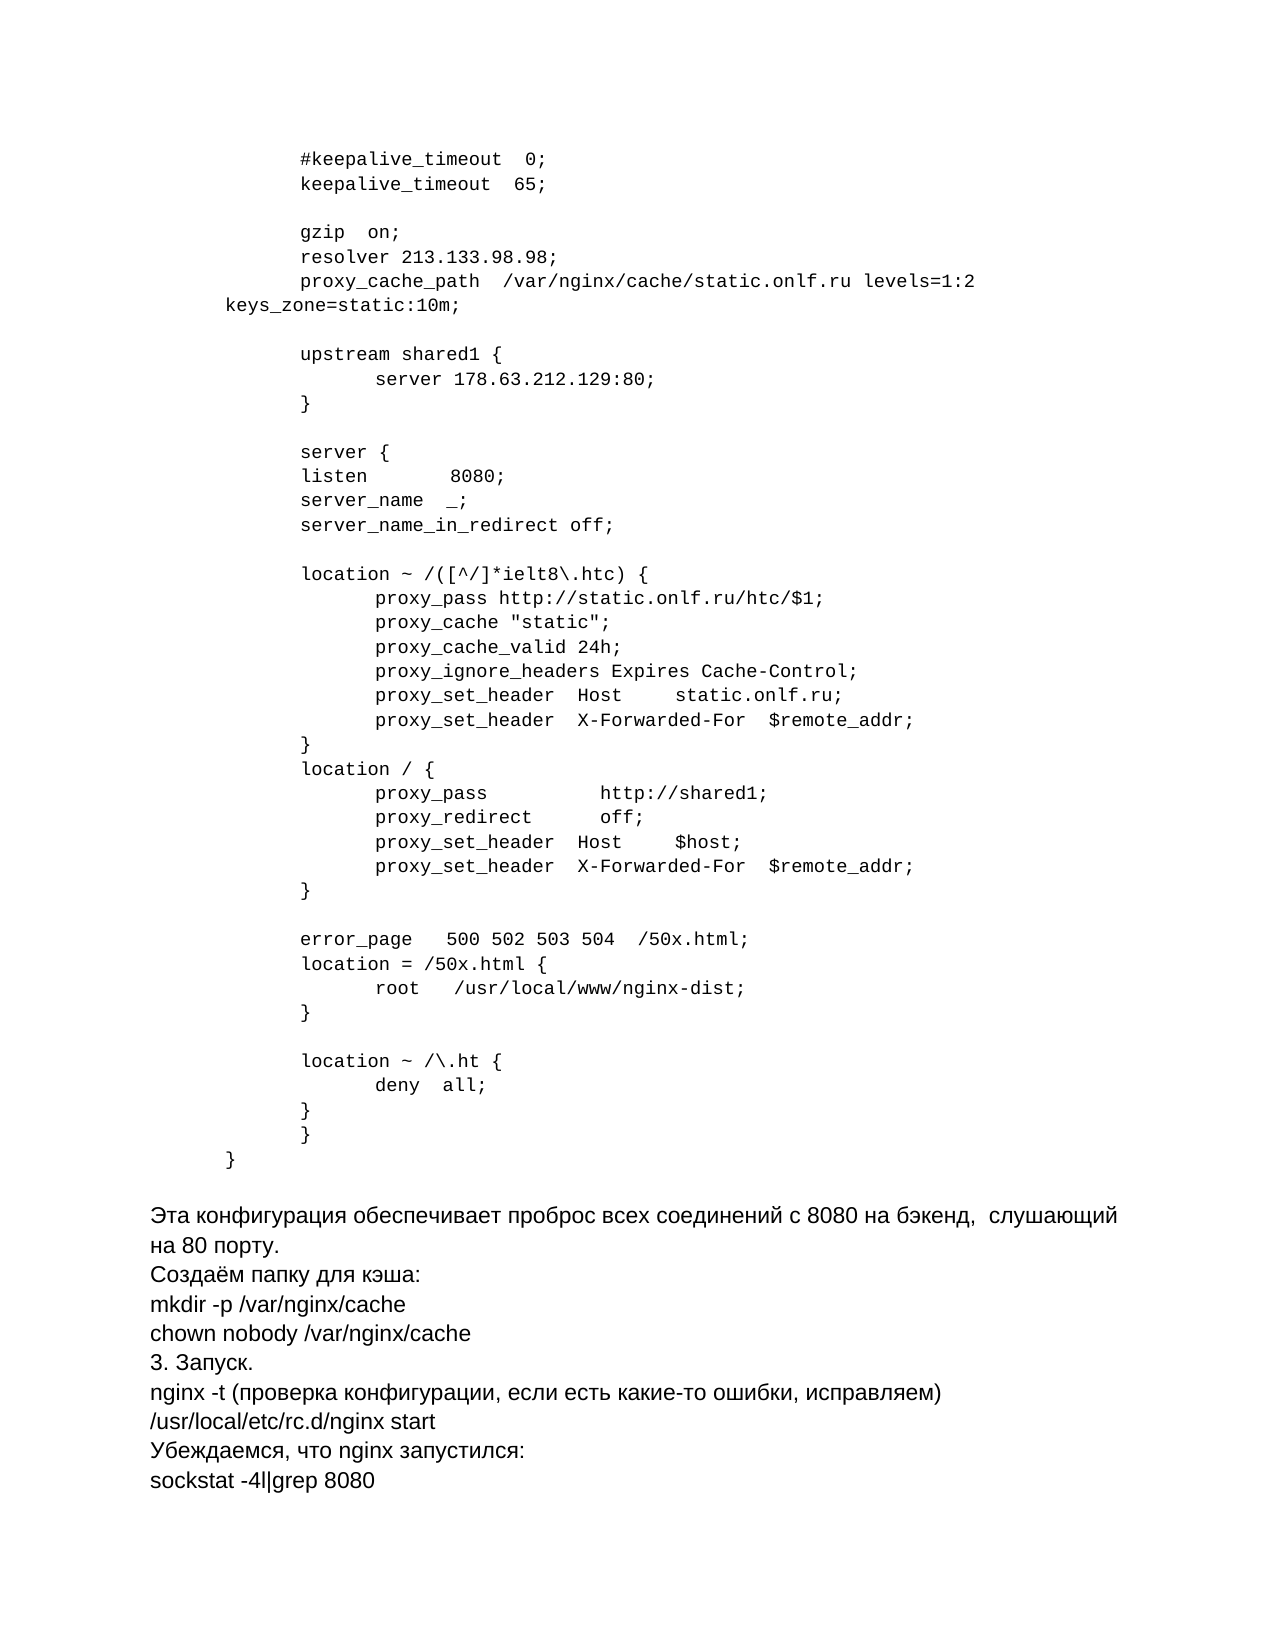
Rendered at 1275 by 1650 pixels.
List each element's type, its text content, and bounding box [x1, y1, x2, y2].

text location / { [225, 759, 1125, 781]
text chown nobody /var/nginx/cache [150, 1321, 1125, 1346]
text resolver 213.133.98.98; [225, 247, 1125, 269]
text error_page 500 502 503 504 /50x.html; [225, 930, 1125, 951]
text #keepalive_timeout 0; [225, 150, 1125, 171]
text gzip on; [225, 223, 1125, 244]
text Убеждаемся, что nginx запустился: [150, 1438, 1125, 1464]
text /usr/local/etc/rc.d/nginx start [150, 1409, 1125, 1434]
text } [225, 881, 1125, 902]
text server { [225, 442, 1125, 464]
text 3. Запуск. [150, 1350, 1125, 1376]
text proxy_cache "static"; [225, 613, 1125, 634]
text proxy_set_header X-Forwarded-For $remote_addr; [225, 711, 1125, 732]
text } [225, 1101, 1125, 1122]
text proxy_pass http://static.onlf.ru/htc/$1; [225, 589, 1125, 610]
text proxy_cache_path /var/nginx/cache/static.onlf.ru levels=1:2 keys_zone=static:10m; [225, 272, 1125, 317]
text sockstat -4l|grep 8080 [150, 1467, 1125, 1493]
text } [225, 735, 1125, 756]
text } [225, 1149, 1125, 1171]
text proxy_set_header Host static.onlf.ru; [225, 686, 1125, 707]
text Создаём папку для кэша: [150, 1262, 1125, 1287]
text proxy_set_header Host $host; [225, 832, 1125, 854]
text server_name_in_redirect off; [225, 516, 1125, 537]
text } [225, 1003, 1125, 1024]
text listen 8080; [225, 467, 1125, 488]
text nginx -t (проверка конфигурации, если есть какие-то ошибки, исправляем) [150, 1379, 1125, 1405]
text server 178.63.212.129:80; [225, 369, 1125, 391]
text root /usr/local/www/nginx-dist; [225, 979, 1125, 1000]
text proxy_pass http://shared1; [225, 784, 1125, 805]
text upstream shared1 { [225, 345, 1125, 366]
text proxy_set_header X-Forwarded-For $remote_addr; [225, 857, 1125, 878]
text mkdir -p /var/nginx/cache [150, 1291, 1125, 1317]
text Эта конфигурация обеспечивает проброс всех соединений с 8080 на бэкенд, слушающий на 80 порту. [150, 1203, 1125, 1258]
text server_name _; [225, 491, 1125, 512]
text location ~ /([^/]*ielt8\.htc) { [225, 564, 1125, 586]
text location = /50x.html { [225, 954, 1125, 976]
text } [225, 1125, 1125, 1146]
text location ~ /\.ht { [225, 1052, 1125, 1073]
text proxy_redirect off; [225, 808, 1125, 829]
text proxy_cache_valid 24h; [225, 637, 1125, 659]
text keepalive_timeout 65; [225, 174, 1125, 196]
text proxy_ignore_headers Expires Cache-Control; [225, 662, 1125, 683]
text } [225, 394, 1125, 415]
text deny all; [225, 1076, 1125, 1097]
